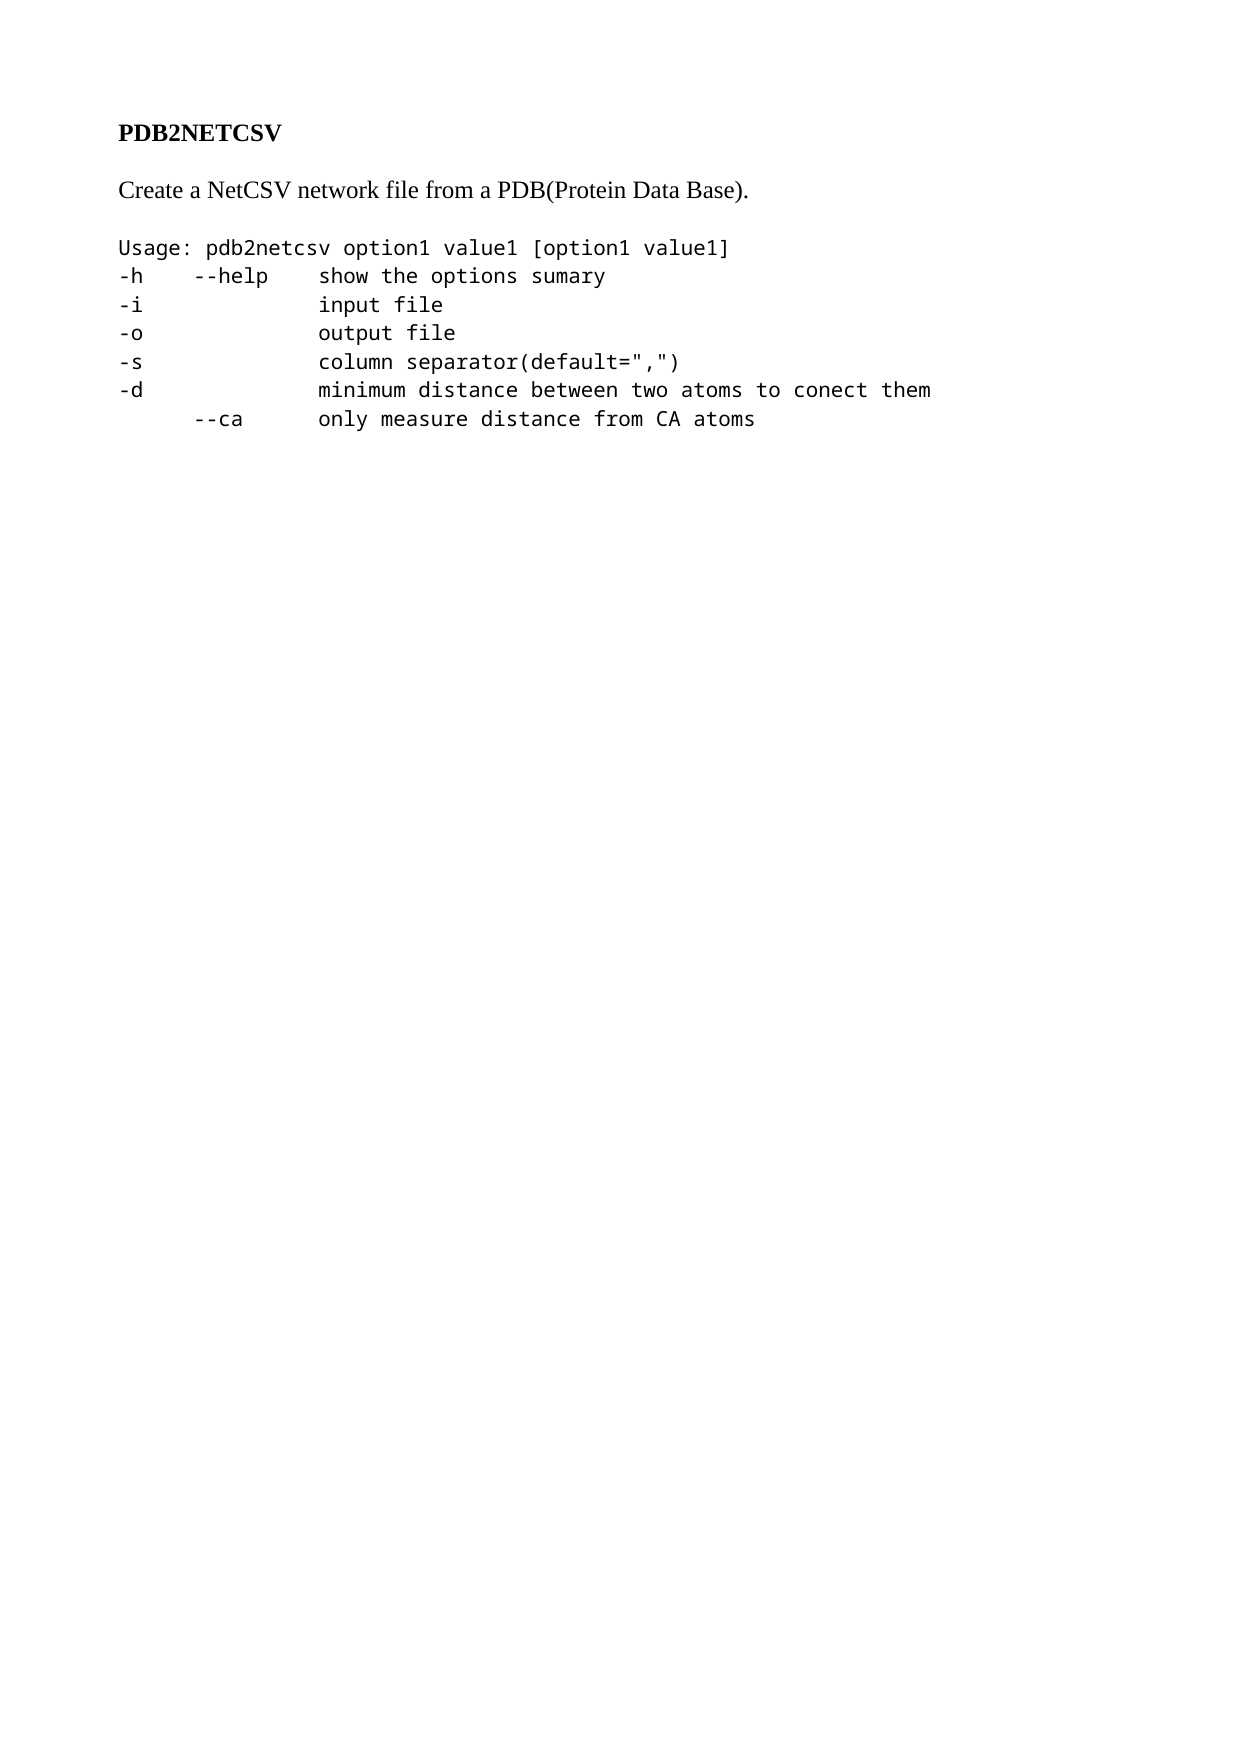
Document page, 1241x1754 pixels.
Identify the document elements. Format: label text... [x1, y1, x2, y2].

text -i input file [118, 290, 1122, 318]
text Usage: pdb2netcsv option1 value1 [option1 value1] [118, 233, 1122, 262]
text Create a NetCSV network file from a PDB(Protein Data Base). [118, 176, 1122, 204]
text -s column separator(default=",") [118, 347, 1122, 375]
text --ca only measure distance from CA atoms [118, 404, 1122, 432]
text PDB2NETCSV [118, 118, 1122, 147]
text -h --help show the options sumary [118, 262, 1122, 290]
text -o output file [118, 318, 1122, 347]
text -d minimum distance between two atoms to conect them [118, 375, 1122, 404]
